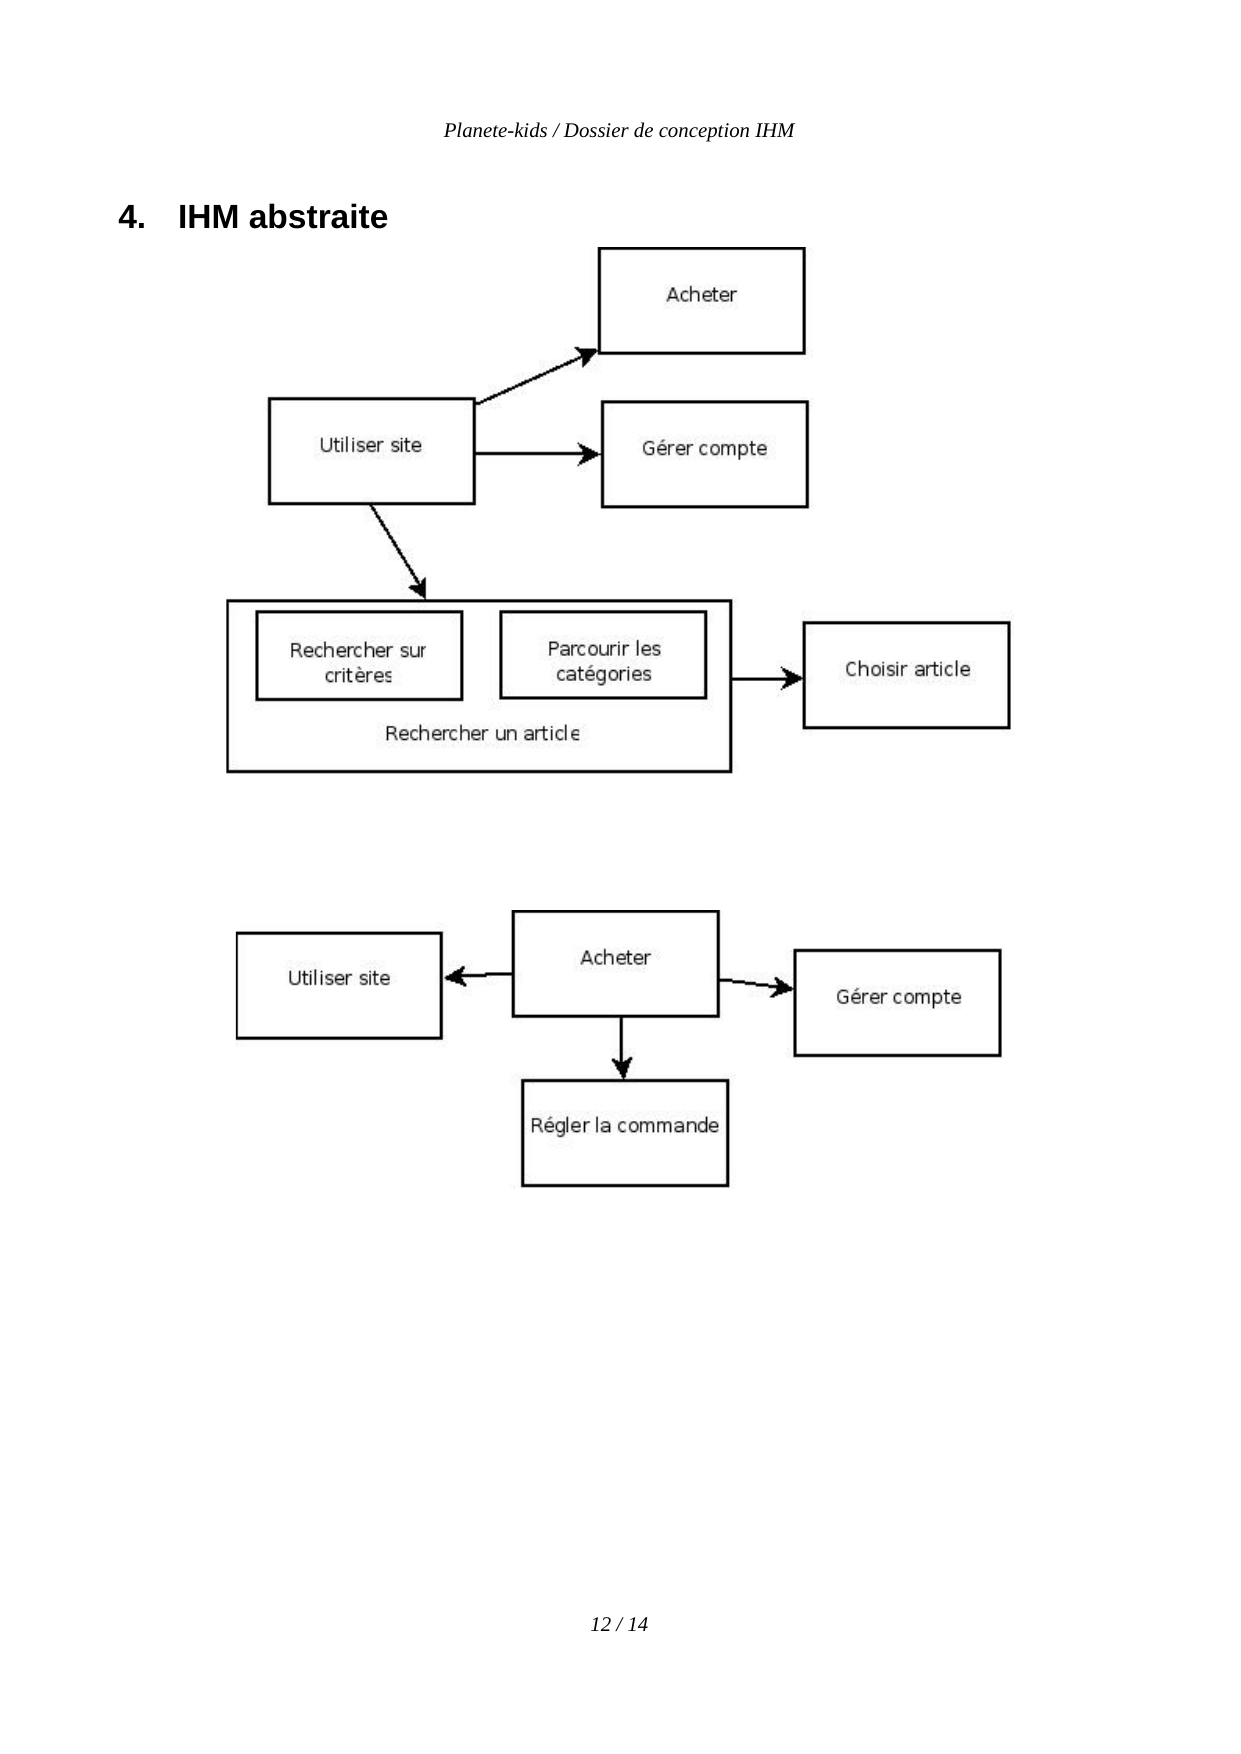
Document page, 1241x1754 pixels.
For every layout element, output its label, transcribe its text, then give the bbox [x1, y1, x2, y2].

picture [226, 247, 1014, 775]
picture [235, 910, 1005, 1189]
subtitle IHM abstraite [118, 197, 1122, 235]
